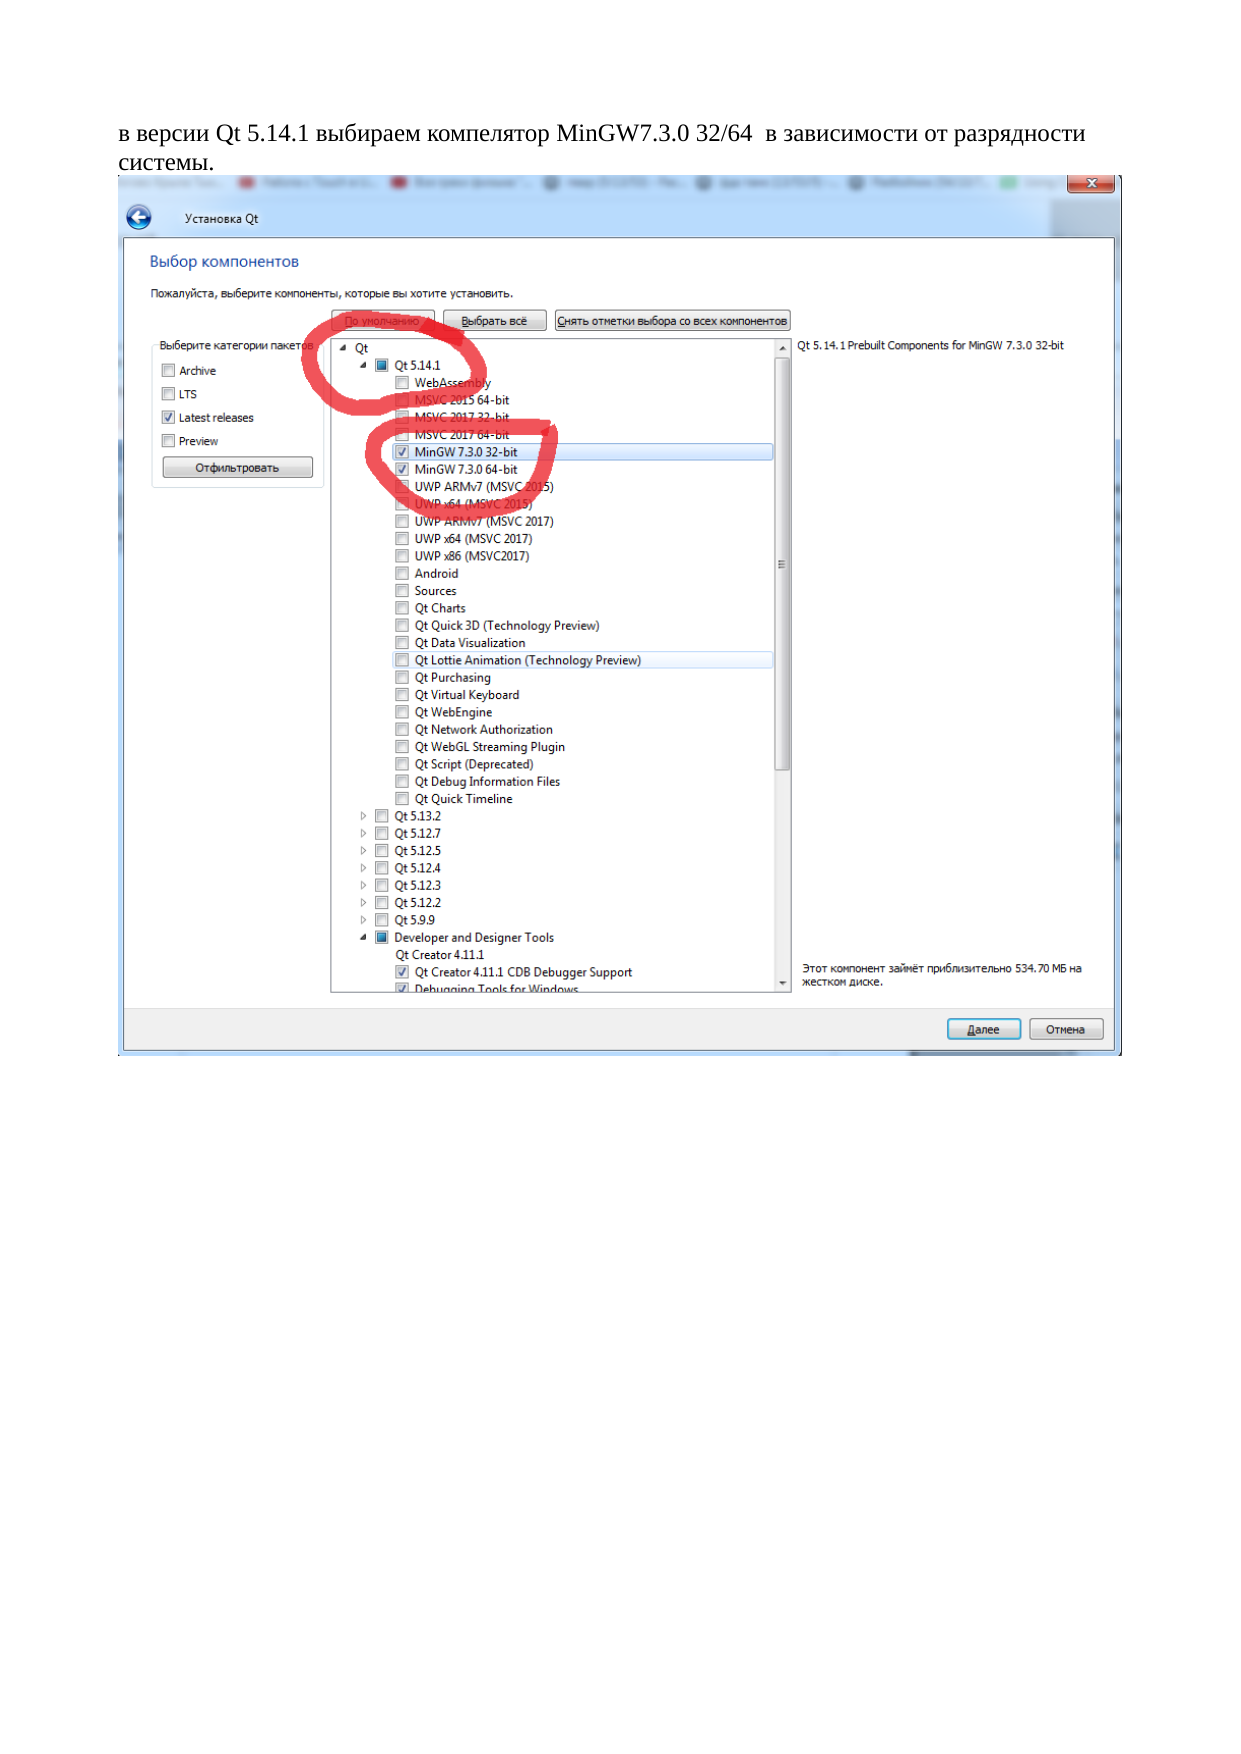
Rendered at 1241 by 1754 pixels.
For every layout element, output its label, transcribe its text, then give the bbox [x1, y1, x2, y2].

text в версии Qt 5.14.1 выбираем компелятор MinGW7.3.0 32/64 в зависимости от разрядности системы. [118, 118, 1122, 175]
